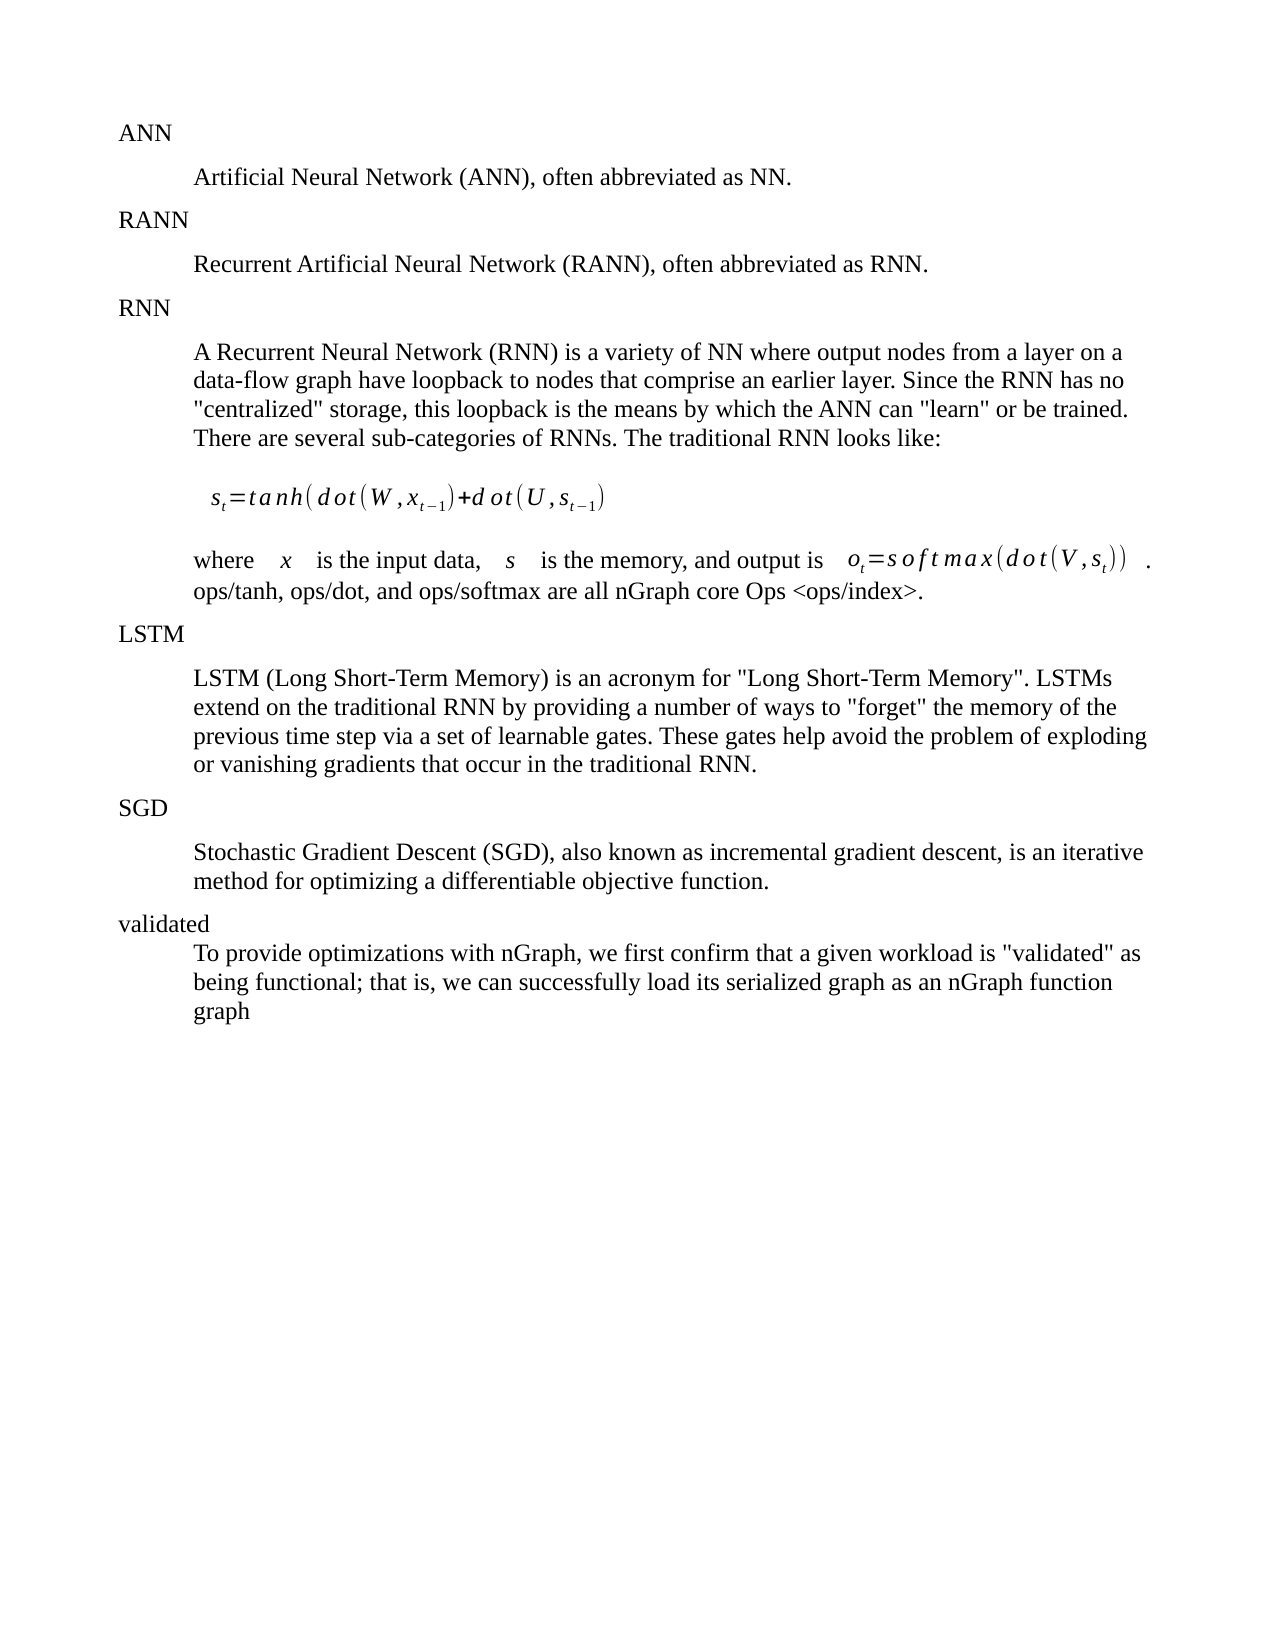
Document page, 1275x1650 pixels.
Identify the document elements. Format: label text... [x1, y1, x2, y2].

text Recurrent Artificial Neural Network (RANN), often abbreviated as RNN. [193, 249, 1157, 278]
text To provide optimizations with nGraph, we first confirm that a given workload is "validated" as being functional; that is, we can successfully load its serialized graph as an nGraph function graph [193, 938, 1157, 1024]
text RANN [118, 206, 1157, 234]
text ANN [118, 118, 1157, 147]
text Stochastic Gradient Descent (SGD), also known as incremental gradient descent, is an iterative method for optimizing a differentiable objective function. [193, 837, 1157, 894]
text LSTM [118, 619, 1157, 648]
text Artificial Neural Network (ANN), often abbreviated as NN. [193, 162, 1157, 191]
text validated [118, 909, 1157, 938]
text A Recurrent Neural Network (RNN) is a variety of NN where output nodes from a layer on a data-flow graph have loopback to nodes that comprise an earlier layer. Since the RNN has no "centralized" storage, this loopback is the means by which the ANN can "learn" or be trained. There are several sub-categories of RNNs. The traditional RNN looks like: [193, 337, 1157, 452]
text RNN [118, 293, 1157, 322]
text LSTM (Long Short-Term Memory) is an acronym for "Long Short-Term Memory". LSTMs extend on the traditional RNN by providing a number of ways to "forget" the memory of the previous time step via a set of learnable gates. These gates help avoid the problem of exploding or vanishing gradients that occur in the traditional RNN. [193, 663, 1157, 778]
text SGD [118, 793, 1157, 822]
text where is the input data, is the memory, and output is . ops/tanh, ops/dot, and ops/softmax are all nGraph core Ops <ops/index>. [193, 544, 1157, 604]
